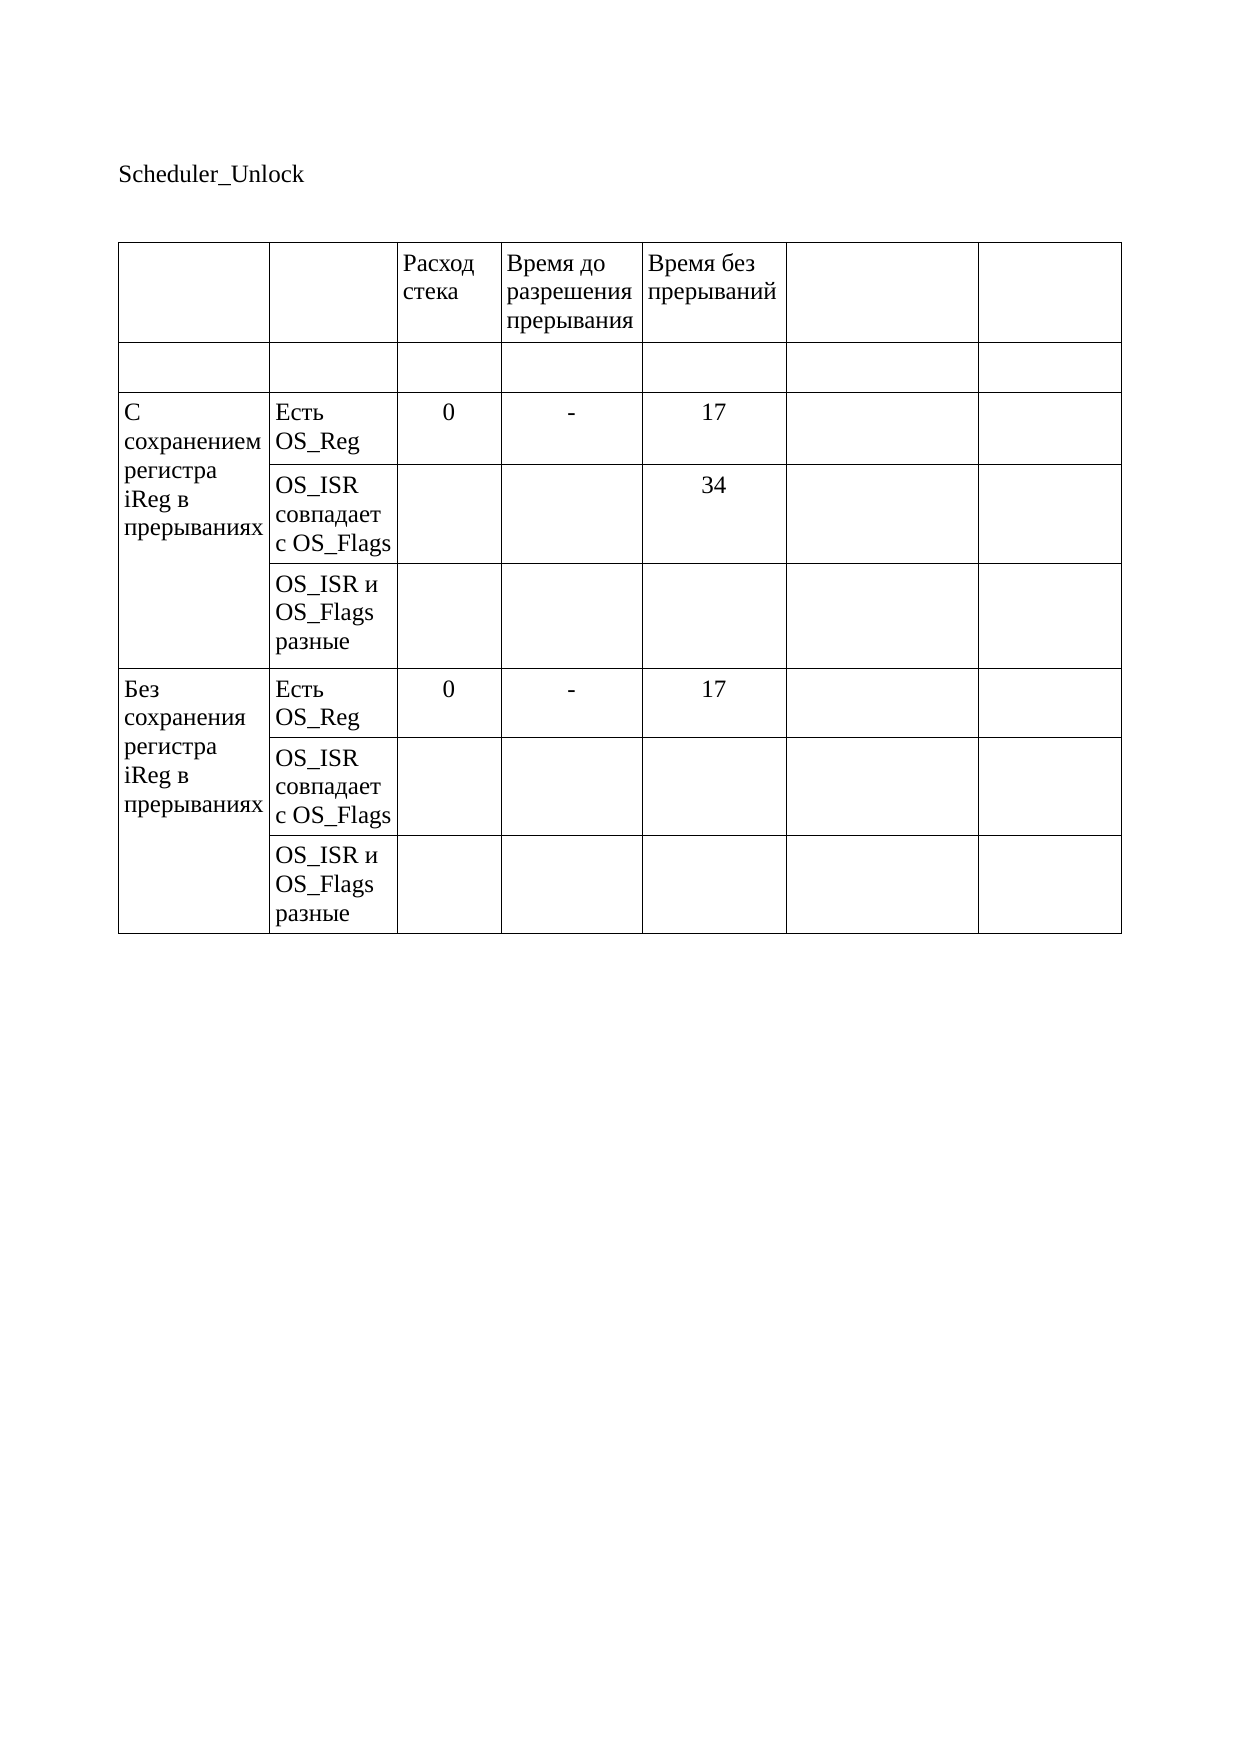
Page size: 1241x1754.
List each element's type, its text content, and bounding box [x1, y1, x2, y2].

table_cell OS_ISR совпадает с OS_Flags [270, 465, 397, 563]
table_cell [643, 738, 786, 835]
table_cell [787, 836, 978, 932]
table_header [119, 243, 269, 342]
table_cell - [502, 669, 642, 737]
table_cell [979, 343, 1121, 392]
table_cell [398, 836, 501, 932]
table_cell OS_ISR совпадает с OS_Flags [270, 738, 397, 835]
table_cell [502, 465, 642, 563]
table_cell 0 [398, 669, 501, 737]
table_header [270, 243, 397, 342]
table_cell [643, 564, 786, 668]
table_cell [502, 343, 642, 392]
table_header [979, 243, 1121, 342]
table_cell [787, 564, 978, 668]
table_cell [979, 669, 1121, 737]
table_cell [502, 836, 642, 932]
table_cell [979, 836, 1121, 932]
table_cell [787, 669, 978, 737]
table_header Время до разрешения прерывания [502, 243, 642, 342]
table_cell [643, 343, 786, 392]
table_cell [787, 393, 978, 464]
table_cell 17 [643, 669, 786, 737]
table_cell 0 [398, 393, 501, 464]
table_cell [979, 564, 1121, 668]
table_cell OS_ISR и OS_Flags разные [270, 836, 397, 932]
table_cell Без сохранения регистра iReg в прерываниях [119, 669, 269, 932]
table_cell Есть OS_Reg [270, 393, 397, 464]
table_cell [787, 465, 978, 563]
table_cell [398, 564, 501, 668]
table_cell Есть OS_Reg [270, 669, 397, 737]
table_cell OS_ISR и OS_Flags разные [270, 564, 397, 668]
table_cell [643, 836, 786, 932]
table_cell [979, 738, 1121, 835]
table_cell - [502, 393, 642, 464]
table_cell 17 [643, 393, 786, 464]
table_cell [398, 738, 501, 835]
table_header [787, 243, 978, 342]
table_cell [119, 343, 269, 392]
table_cell [270, 343, 397, 392]
table_cell [502, 738, 642, 835]
text Scheduler_Unlock [118, 159, 1122, 188]
table_cell С сохранением регистра iReg в прерываниях [119, 393, 269, 668]
table_cell [787, 343, 978, 392]
table_header Время без прерываний [643, 243, 786, 342]
table_cell [979, 393, 1121, 464]
table_cell [398, 343, 501, 392]
table_cell [979, 465, 1121, 563]
table_header Расход стека [398, 243, 501, 342]
table_cell [787, 738, 978, 835]
table_cell 34 [643, 465, 786, 563]
table_cell [398, 465, 501, 563]
table_cell [502, 564, 642, 668]
